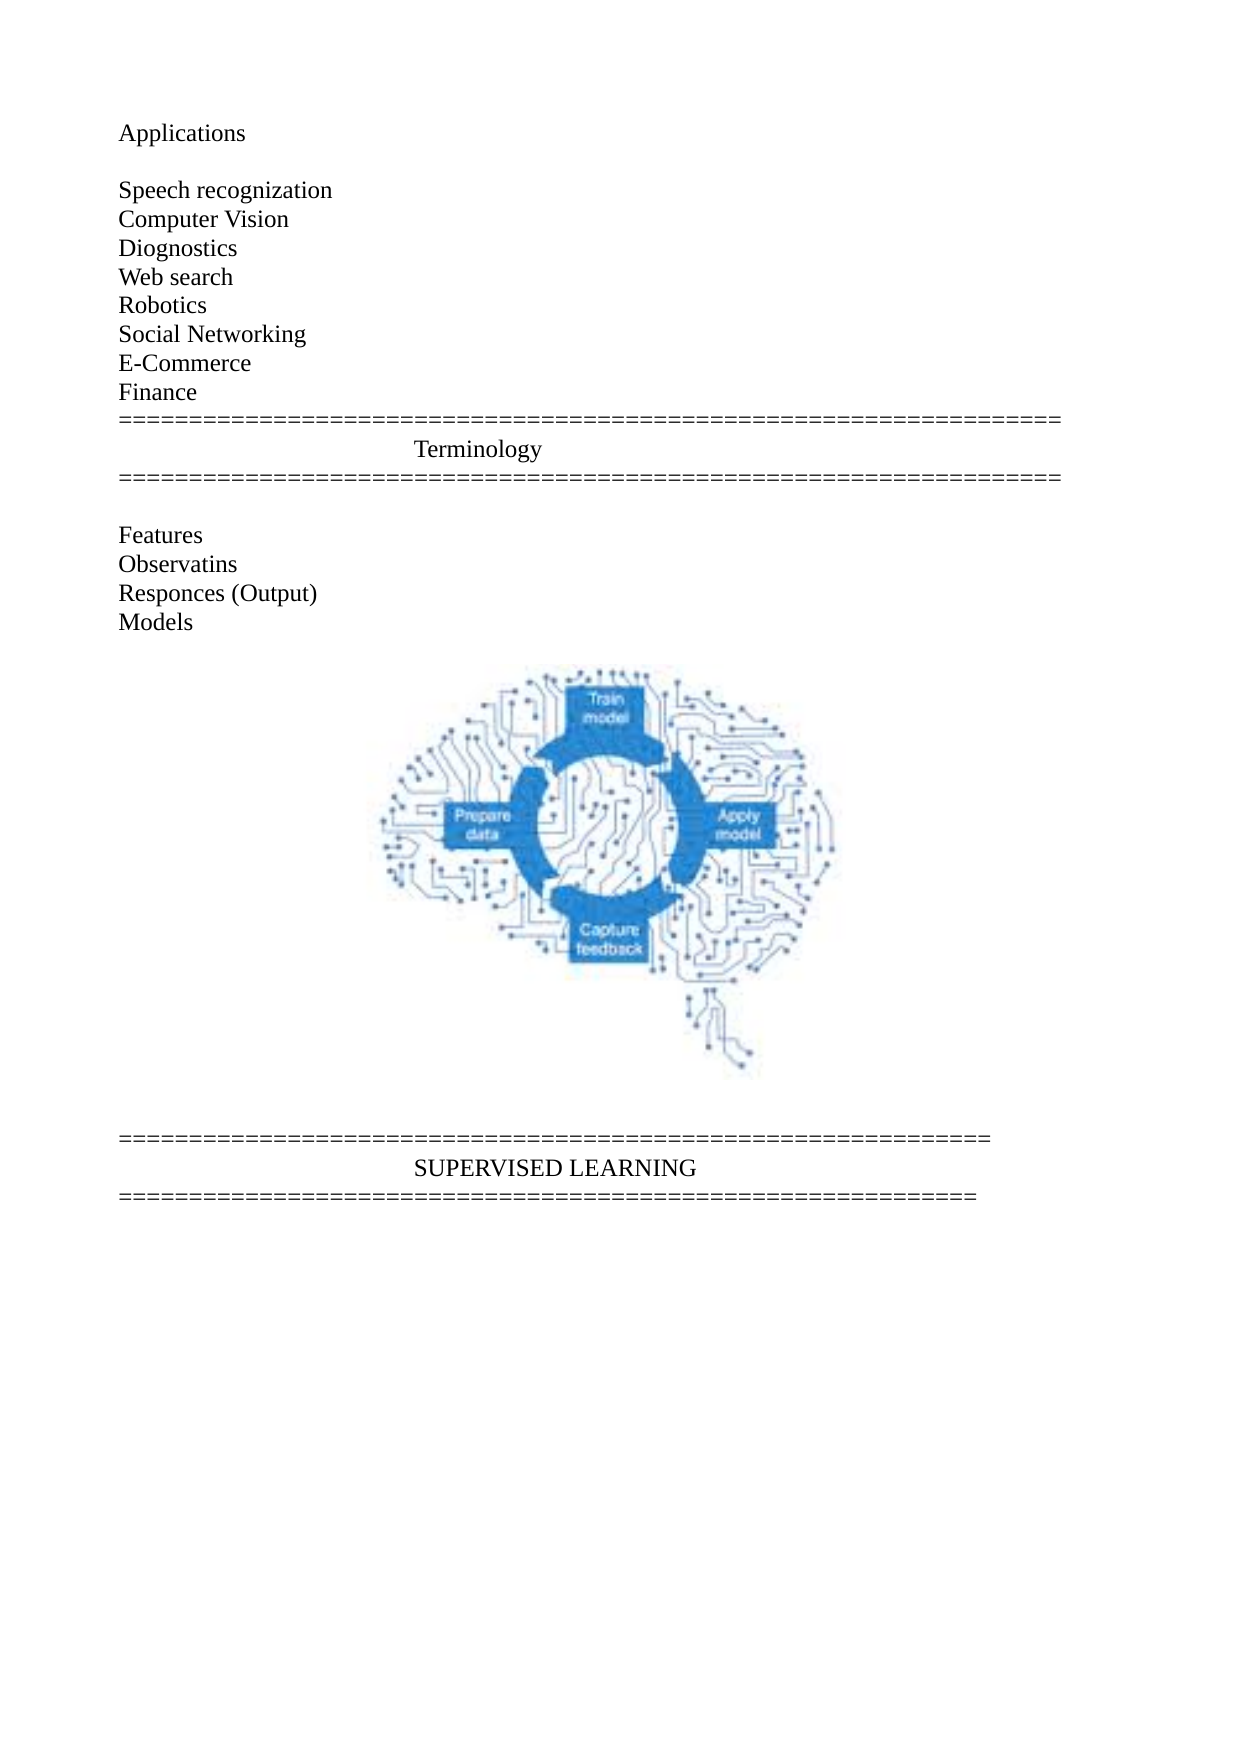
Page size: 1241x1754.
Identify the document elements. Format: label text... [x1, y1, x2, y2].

text E-Commerce [118, 348, 1122, 377]
text Social Networking [118, 319, 1122, 348]
text Terminology [118, 434, 1122, 463]
text ============================================================== SUPERVISED LEARNING ============================================================= [118, 1124, 1122, 1211]
text =================================================================== [118, 406, 1122, 434]
text Applications [118, 118, 1122, 147]
text Robotics [118, 291, 1122, 319]
picture [249, 664, 991, 1080]
text Speech recognization [118, 176, 1122, 204]
text Diognostics [118, 233, 1122, 262]
text Observatins [118, 549, 1122, 578]
text Web search [118, 262, 1122, 291]
text Finance [118, 377, 1122, 406]
text Features [118, 521, 1122, 549]
text Computer Vision [118, 204, 1122, 233]
text Responces (Output) [118, 578, 1122, 607]
text =================================================================== [118, 463, 1122, 492]
text Models [118, 607, 1122, 636]
